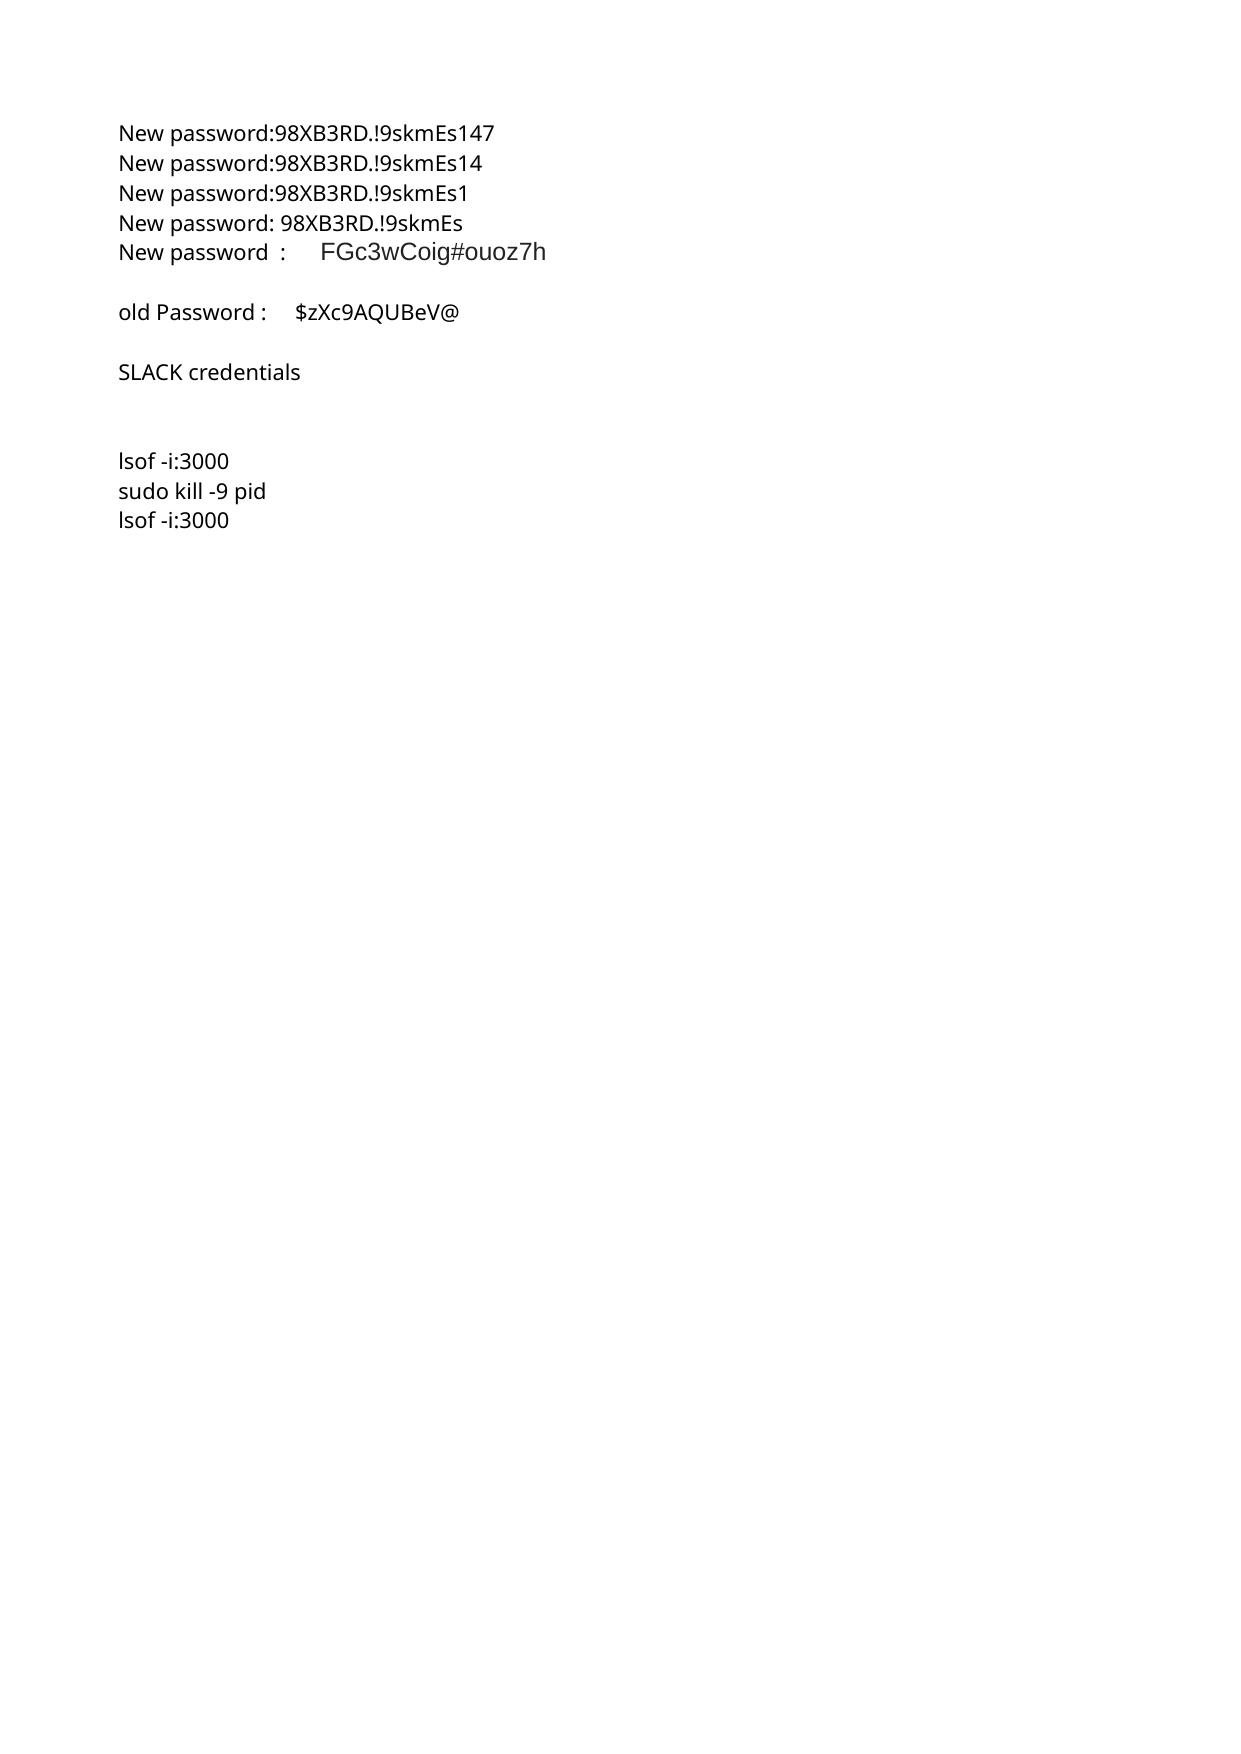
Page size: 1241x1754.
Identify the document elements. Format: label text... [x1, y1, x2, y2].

text New password:98XB3RD.!9skmEs14 [118, 148, 1122, 178]
text sudo kill -9 pid [118, 476, 1122, 505]
text lsof -i:3000 [118, 446, 1122, 476]
text New password:98XB3RD.!9skmEs147 [118, 118, 1122, 148]
text New password:98XB3RD.!9skmEs1 [118, 178, 1122, 207]
text New password : FGc3wCoig#ouoz7h [118, 237, 1122, 267]
text old Password : $zXc9AQUBeV@ [118, 297, 1122, 327]
text lsof -i:3000 [118, 505, 1122, 535]
text SLACK credentials [118, 356, 1122, 386]
text New password: 98XB3RD.!9skmEs [118, 207, 1122, 237]
